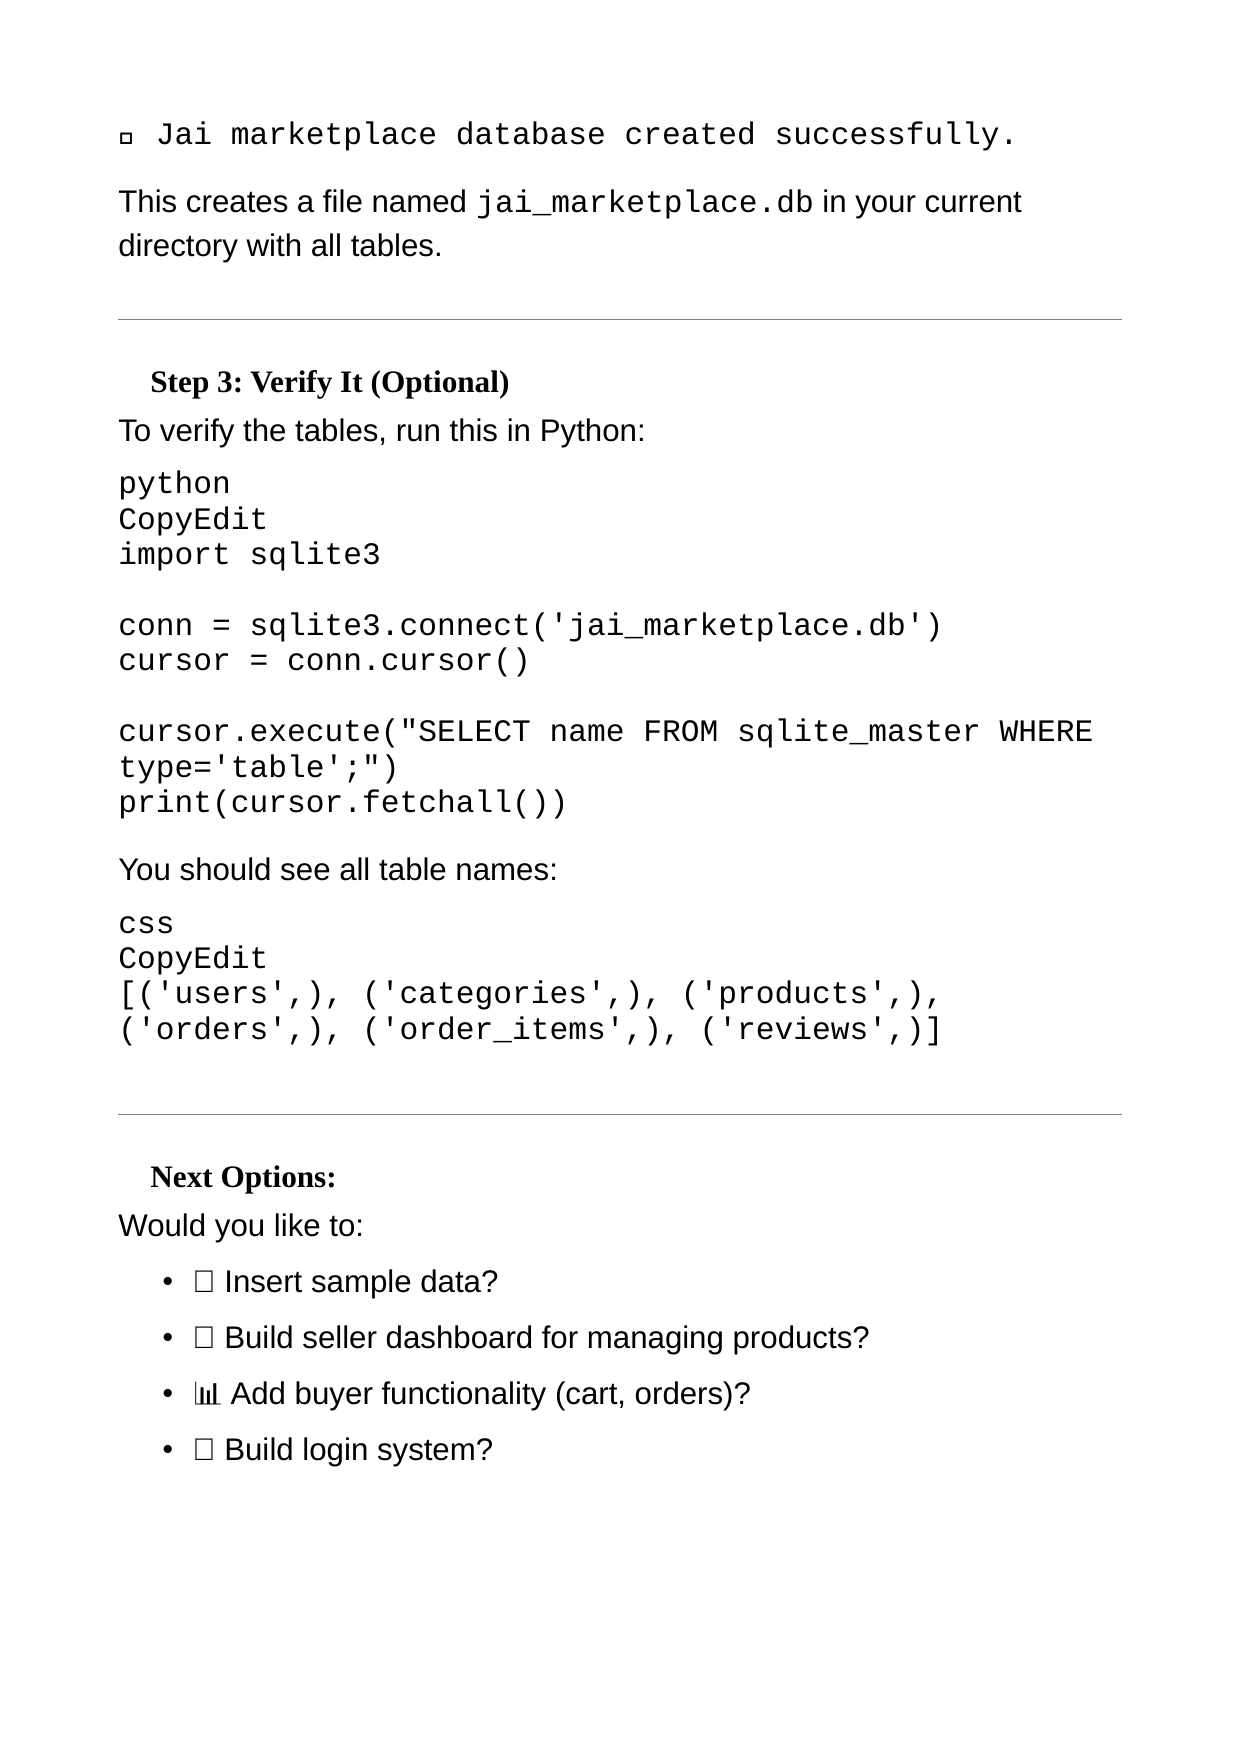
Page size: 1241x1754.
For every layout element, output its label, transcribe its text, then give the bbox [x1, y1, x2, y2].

text conn = sqlite3.connect('jai_marketplace.db') [118, 609, 1122, 645]
text cursor.execute("SELECT name FROM sqlite_master WHERE type='table';") [118, 716, 1122, 786]
text You should see all table names: [118, 851, 1122, 887]
text To verify the tables, run this in Python: [118, 412, 1122, 448]
text import sqlite3 [118, 538, 1122, 574]
text [('users',), ('categories',), ('products',), ('orders',), ('order_items',), ('reviews',)] [118, 978, 1122, 1049]
list 🛒 Build seller dashboard for managing products? [162, 1319, 1122, 1355]
text This creates a file named jai_marketplace.db in your current directory with all tables. [118, 183, 1122, 263]
list ➕ Insert sample data? [162, 1263, 1122, 1299]
text cursor = conn.cursor() [118, 645, 1122, 680]
subtitle ✅ Next Options: [118, 1159, 1122, 1194]
list 🔐 Build login system? [162, 1431, 1122, 1467]
text Would you like to: [118, 1207, 1122, 1243]
subtitle 🔹 Step 3: Verify It (Optional) [118, 363, 1122, 399]
text ✅ Jai marketplace database created successfully. [118, 118, 1122, 153]
text CopyEdit [118, 503, 1122, 538]
text CopyEdit [118, 942, 1122, 978]
text css [118, 907, 1122, 942]
list 📊 Add buyer functionality (cart, orders)? [162, 1375, 1122, 1411]
text python [118, 468, 1122, 503]
text print(cursor.fetchall()) [118, 786, 1122, 822]
